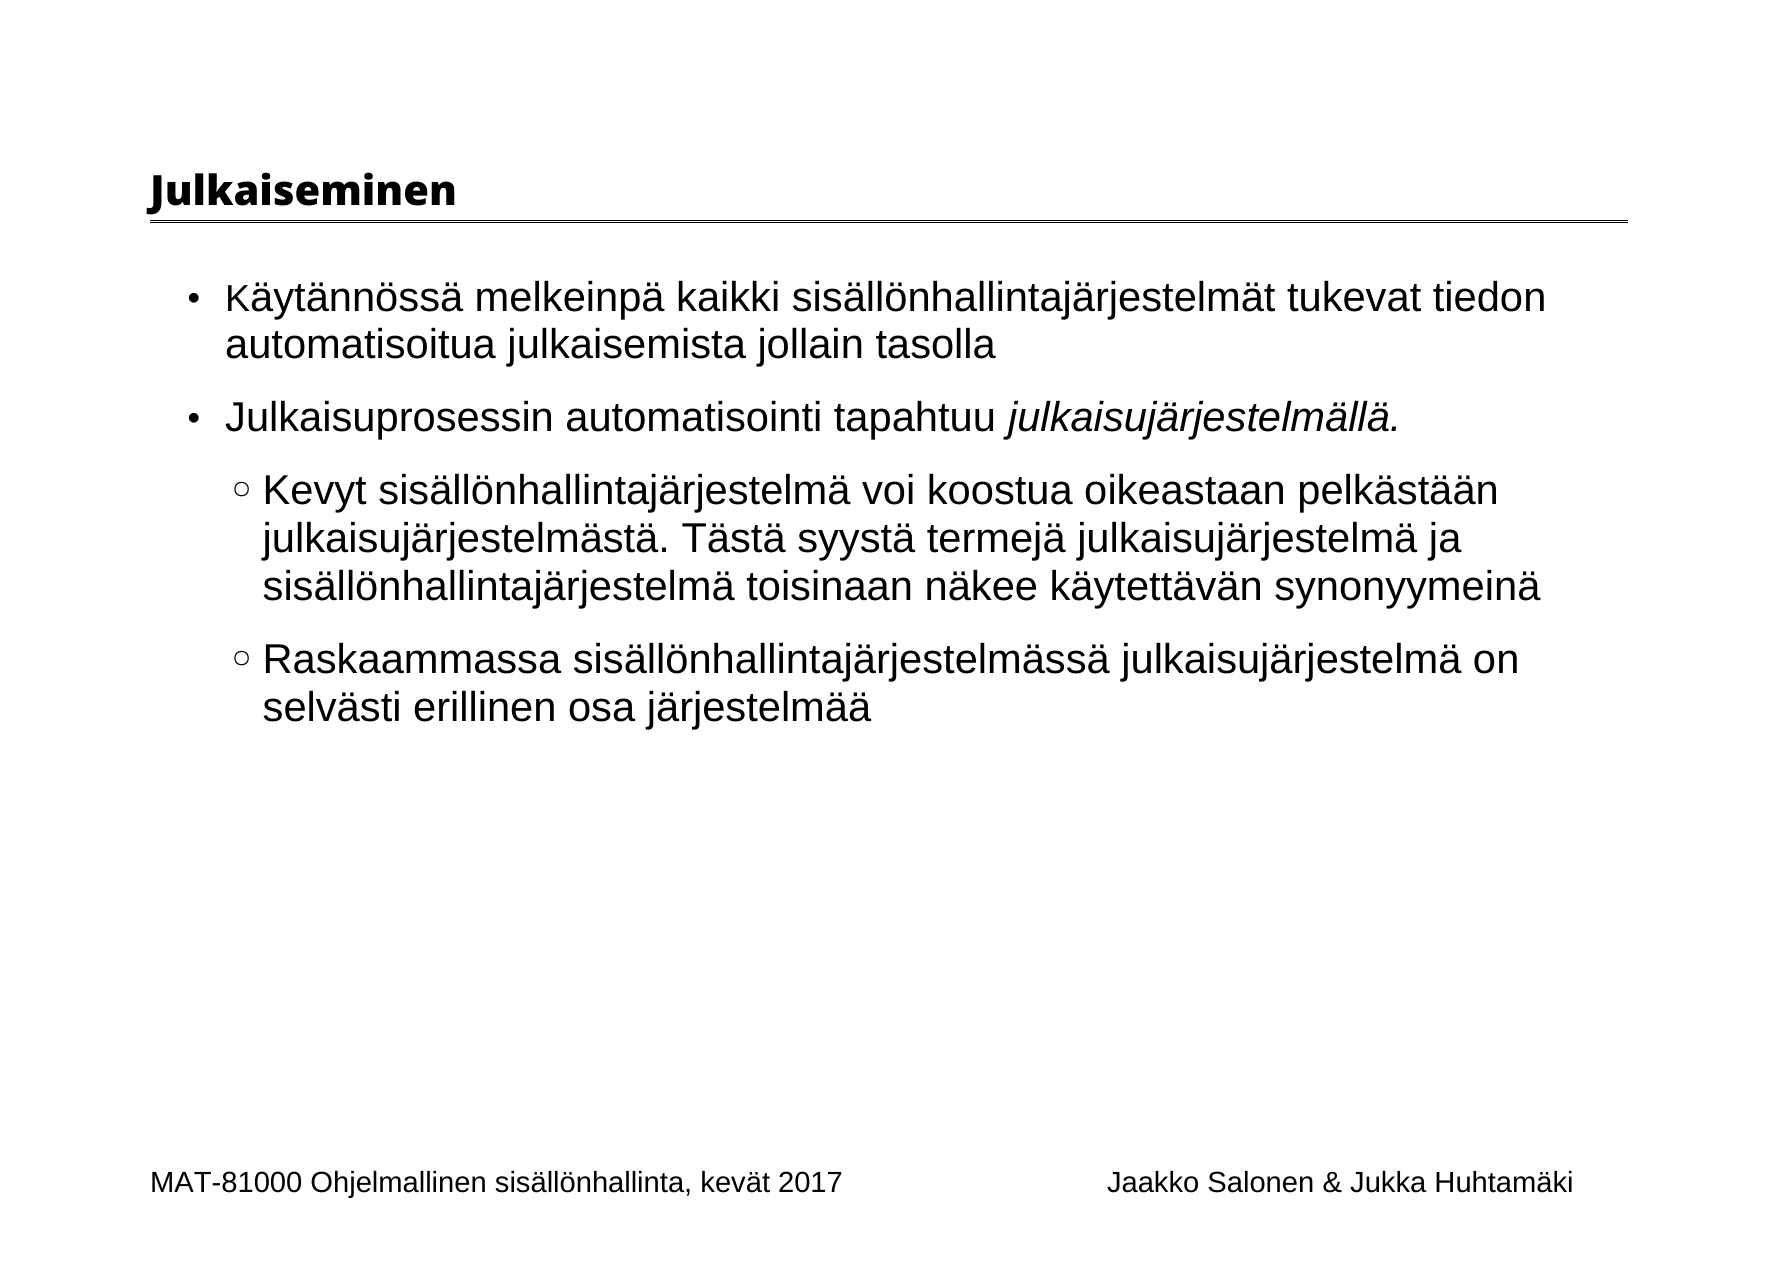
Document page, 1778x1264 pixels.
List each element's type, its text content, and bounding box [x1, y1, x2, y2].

list Raskaammassa sisällönhallintajärjestelmässä julkaisujärjestelmä on selvästi erillinen osa järjestelmää [225, 635, 1628, 731]
list Kevyt sisällönhallintajärjestelmä voi koostua oikeastaan pelkästään julkaisujärjestelmästä. Tästä syystä termejä julkaisujärjestelmä ja sisällönhallintajärjestelmä toisinaan näkee käytettävän synonyymeinä [225, 466, 1628, 610]
subtitle Julkaiseminen [150, 161, 1628, 220]
list Julkaisuprosessin automatisointi tapahtuu julkaisujärjestelmällä. [187, 393, 1628, 441]
list Käytännössä melkeinpä kaikki sisällönhallintajärjestelmät tukevat tiedon automatisoitua julkaisemista jollain tasolla [187, 272, 1628, 368]
